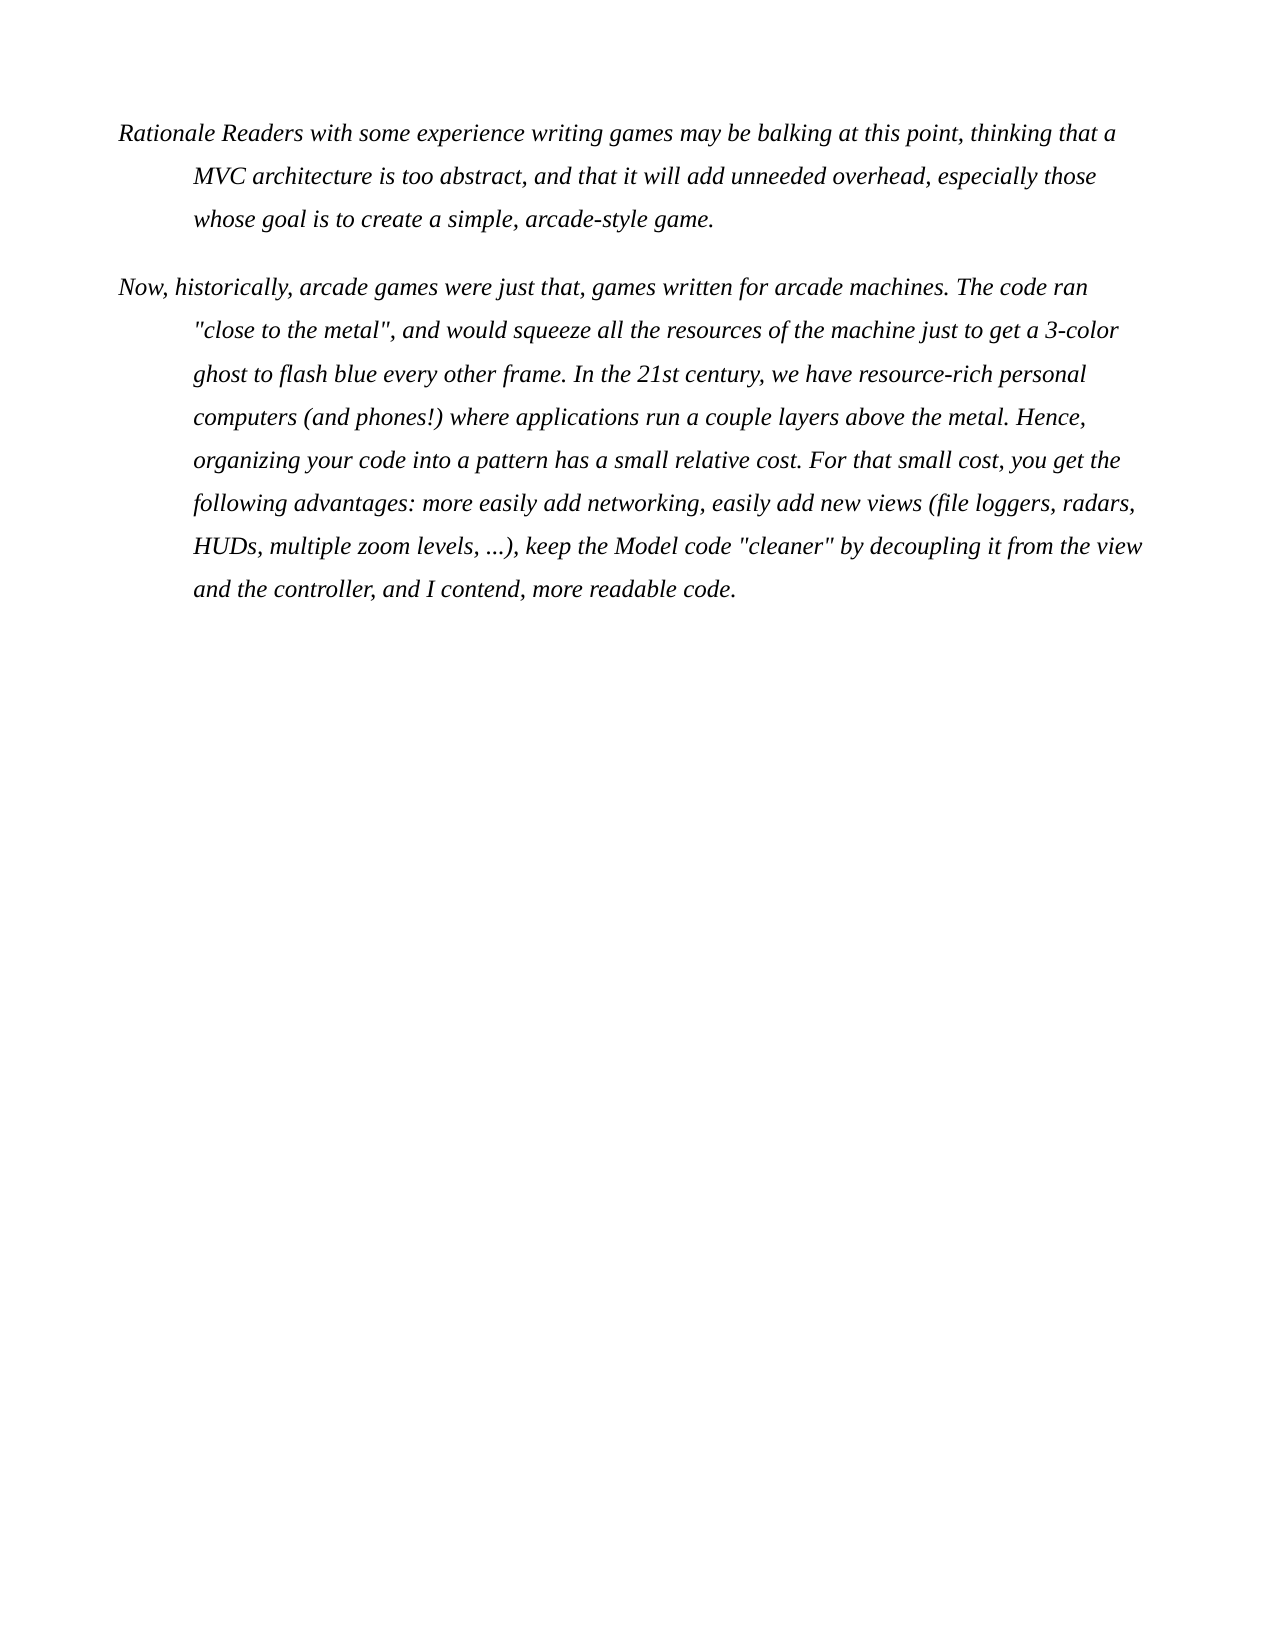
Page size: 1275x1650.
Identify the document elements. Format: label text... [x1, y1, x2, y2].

text Now, historically, arcade games were just that, games written for arcade machines. The code ran "close to the metal", and would squeeze all the resources of the machine just to get a 3-color ghost to flash blue every other frame. In the 21st century, we have resource-rich personal computers (and phones!) where applications run a couple layers above the metal. Hence, organizing your code into a pattern has a small relative cost. For that small cost, you get the following advantages: more easily add networking, easily add new views (file loggers, radars, HUDs, multiple zoom levels, ...), keep the Model code "cleaner" by decoupling it from the view and the controller, and I contend, more readable code. [118, 272, 1157, 603]
text Rationale Readers with some experience writing games may be balking at this point, thinking that a MVC architecture is too abstract, and that it will add unneeded overhead, especially those whose goal is to create a simple, arcade-style game. [118, 118, 1157, 233]
